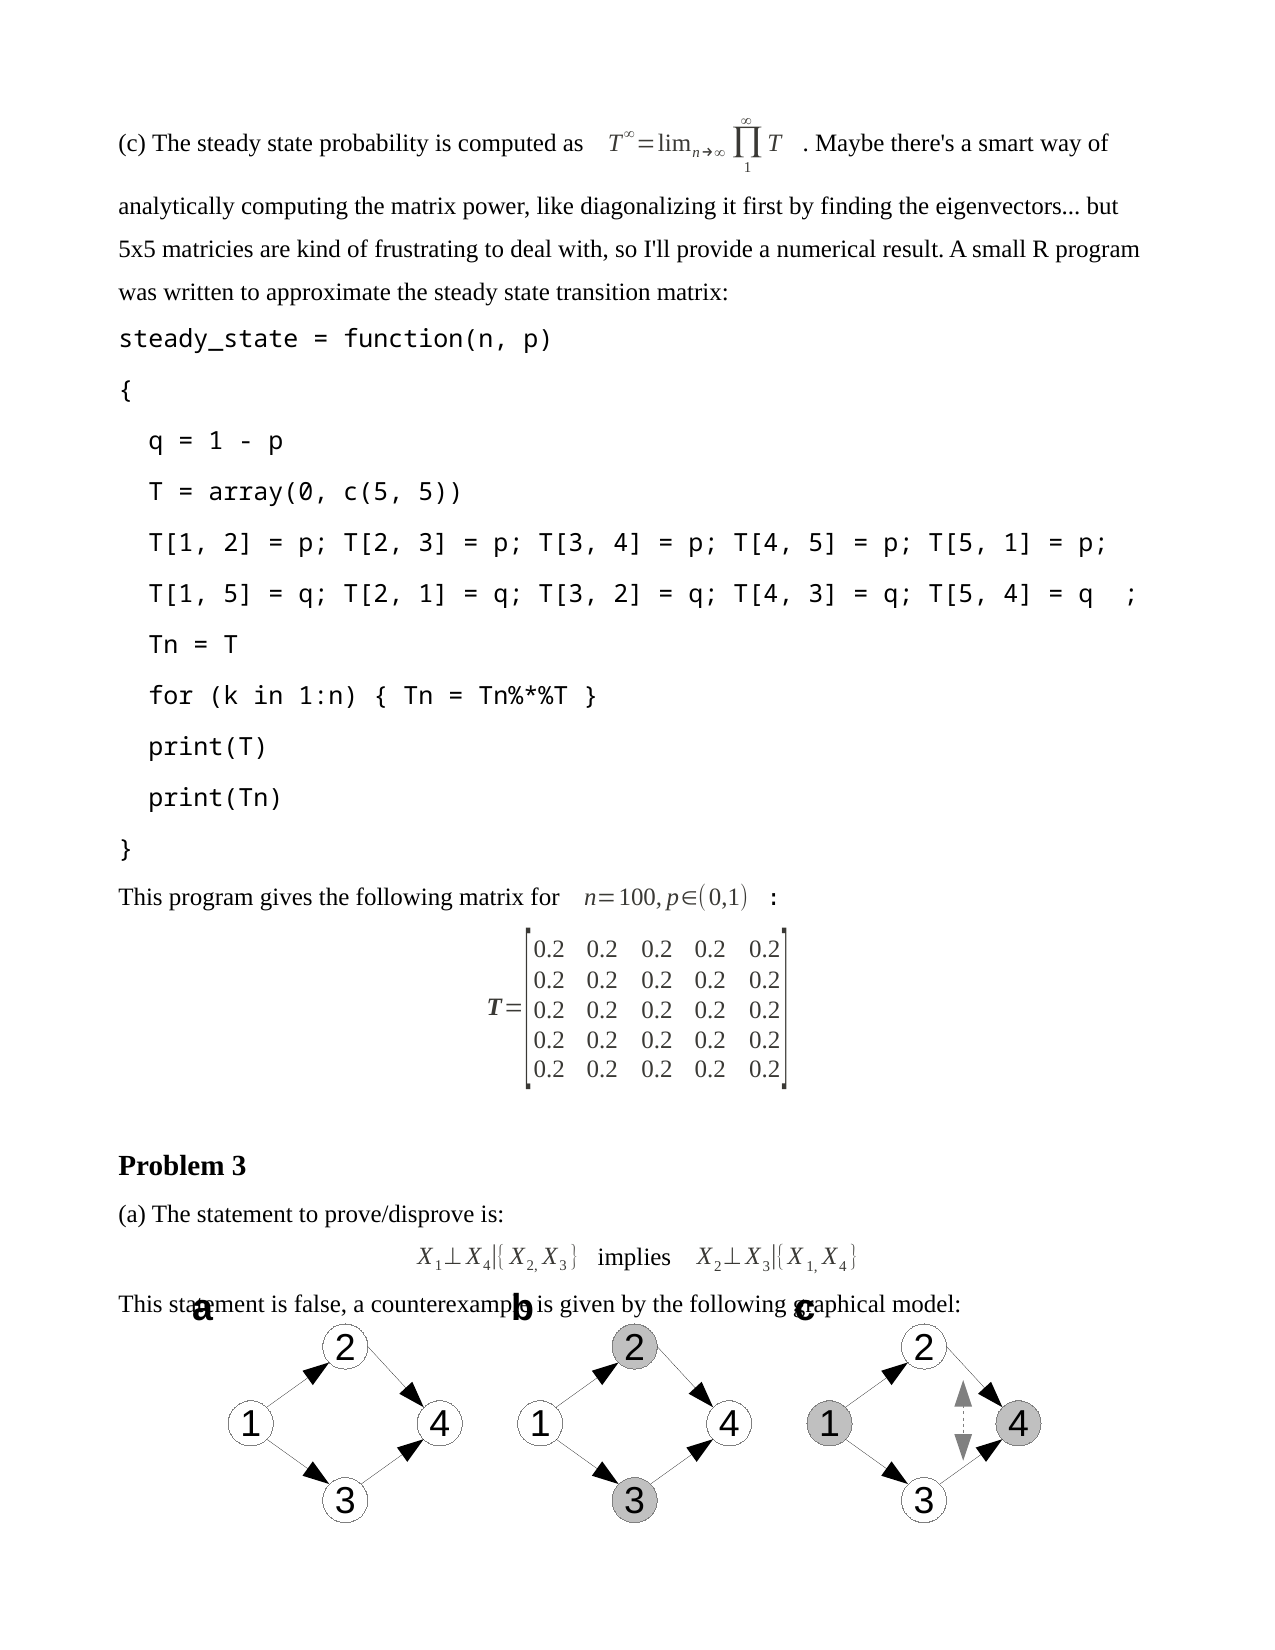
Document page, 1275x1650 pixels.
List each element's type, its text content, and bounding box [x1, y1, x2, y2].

text T[1, 5] = q; T[2, 1] = q; T[3, 2] = q; T[4, 3] = q; T[5, 4] = q ; [118, 575, 1157, 609]
text print(T) [118, 728, 1157, 763]
text print(Tn) [118, 779, 1157, 814]
text This program gives the following matrix for : [118, 882, 1157, 912]
text T[1, 2] = p; T[2, 3] = p; T[3, 4] = p; T[4, 5] = p; T[5, 1] = p; [118, 524, 1157, 558]
text q = 1 - p [118, 422, 1157, 456]
text (a) The statement to prove/disprove is: [118, 1199, 1157, 1227]
text } [118, 831, 1157, 865]
text (c) The steady state probability is computed as . Maybe there's a smart way of analytically computing the matrix power, like diagonalizing it first by finding the eigenvectors... but 5x5 matricies are kind of frustrating to deal with, so I'll provide a numerical result. A small R program was written to approximate the steady state transition matrix: [118, 118, 1157, 306]
text steady_state = function(n, p) [118, 320, 1157, 354]
text { [118, 371, 1157, 405]
text Problem 3 [118, 1148, 1157, 1182]
text for (k in 1:n) { Tn = Tn%*%T } [118, 677, 1157, 712]
text Tn = T [118, 626, 1157, 661]
text T = array(0, c(5, 5)) [118, 473, 1157, 507]
text This statement is false, a counterexample is given by the following graphical model: [118, 1289, 1157, 1317]
text implies [118, 1242, 1157, 1274]
